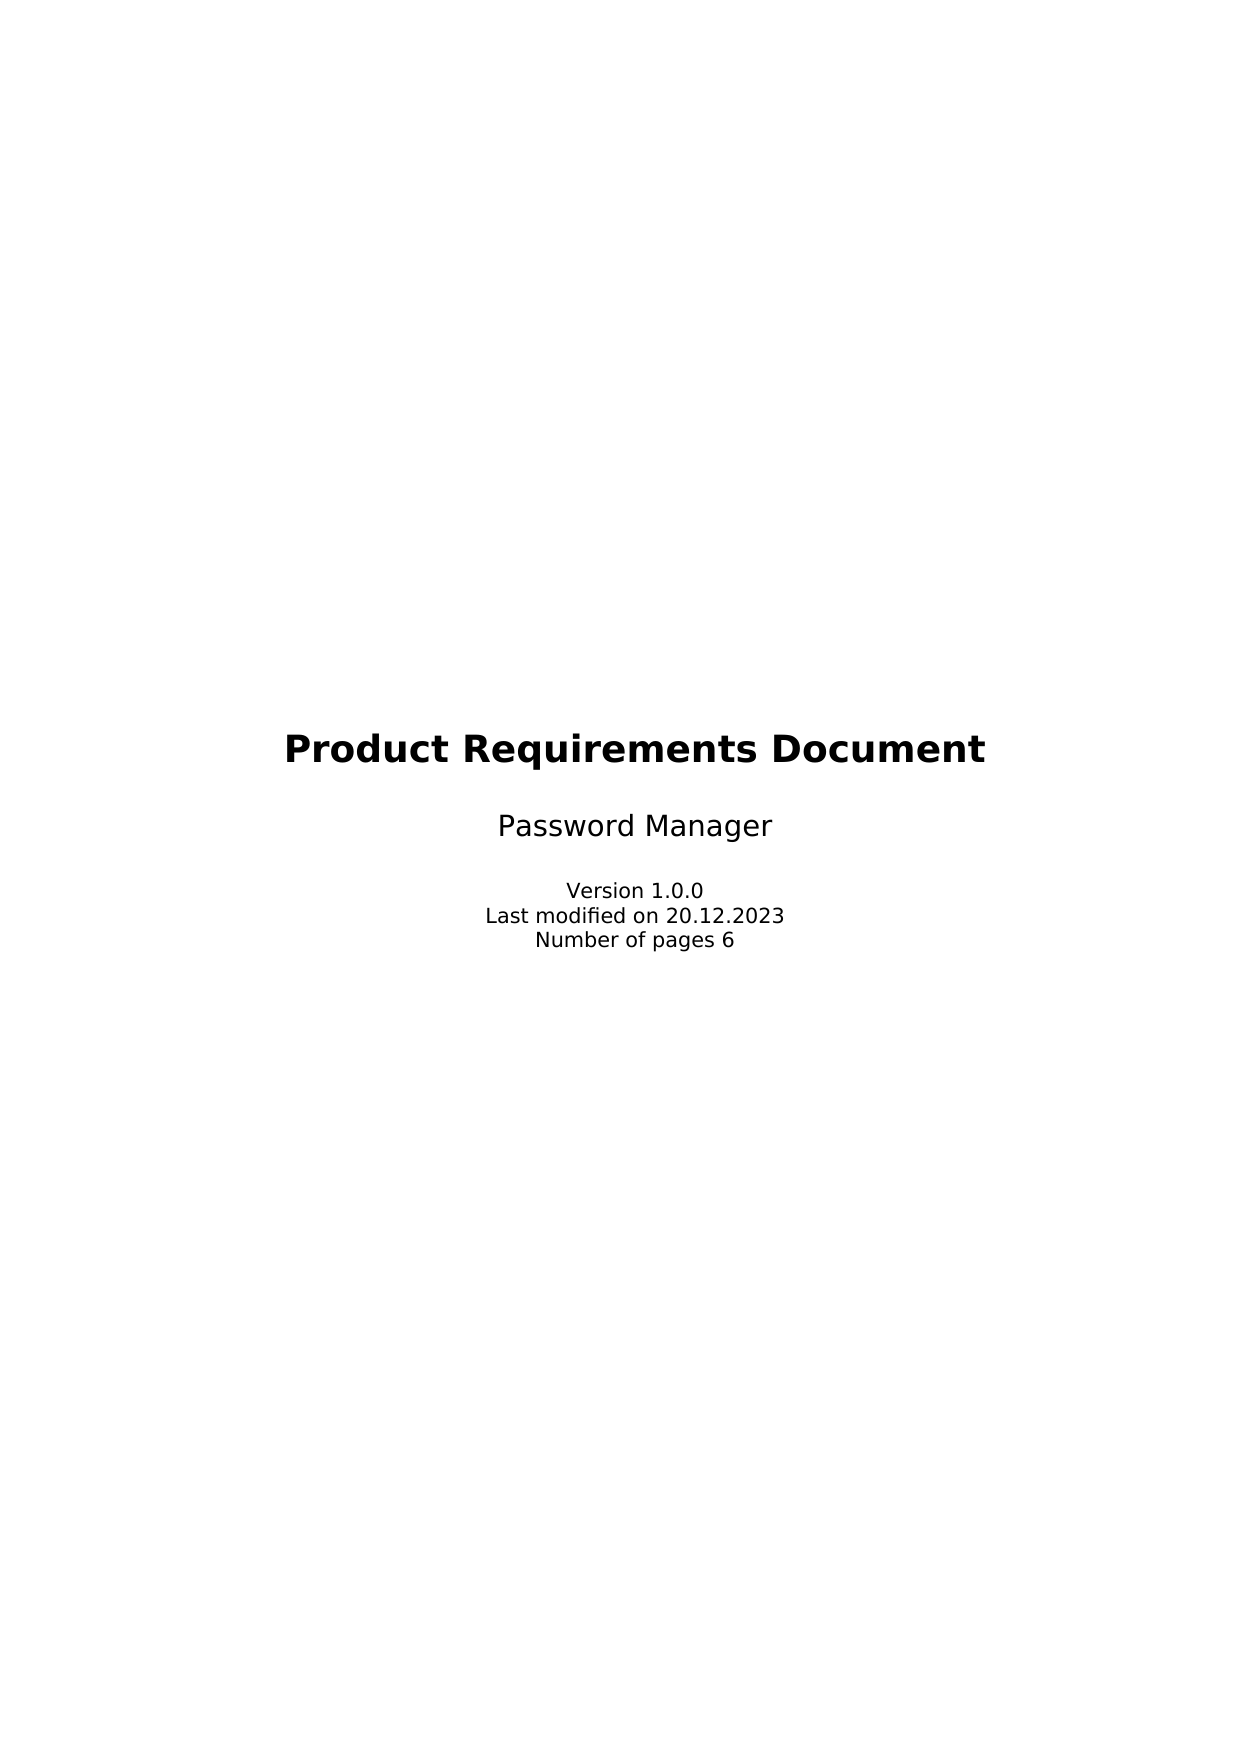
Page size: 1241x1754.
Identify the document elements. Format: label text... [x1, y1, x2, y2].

title Product Requirements Document [148, 728, 1122, 771]
subtitle Password Manager [148, 809, 1122, 843]
text Number of pages 6 [148, 928, 1122, 952]
text Version 1.0.0 [148, 879, 1122, 904]
text Last modified on 20.12.2023 [148, 904, 1122, 928]
